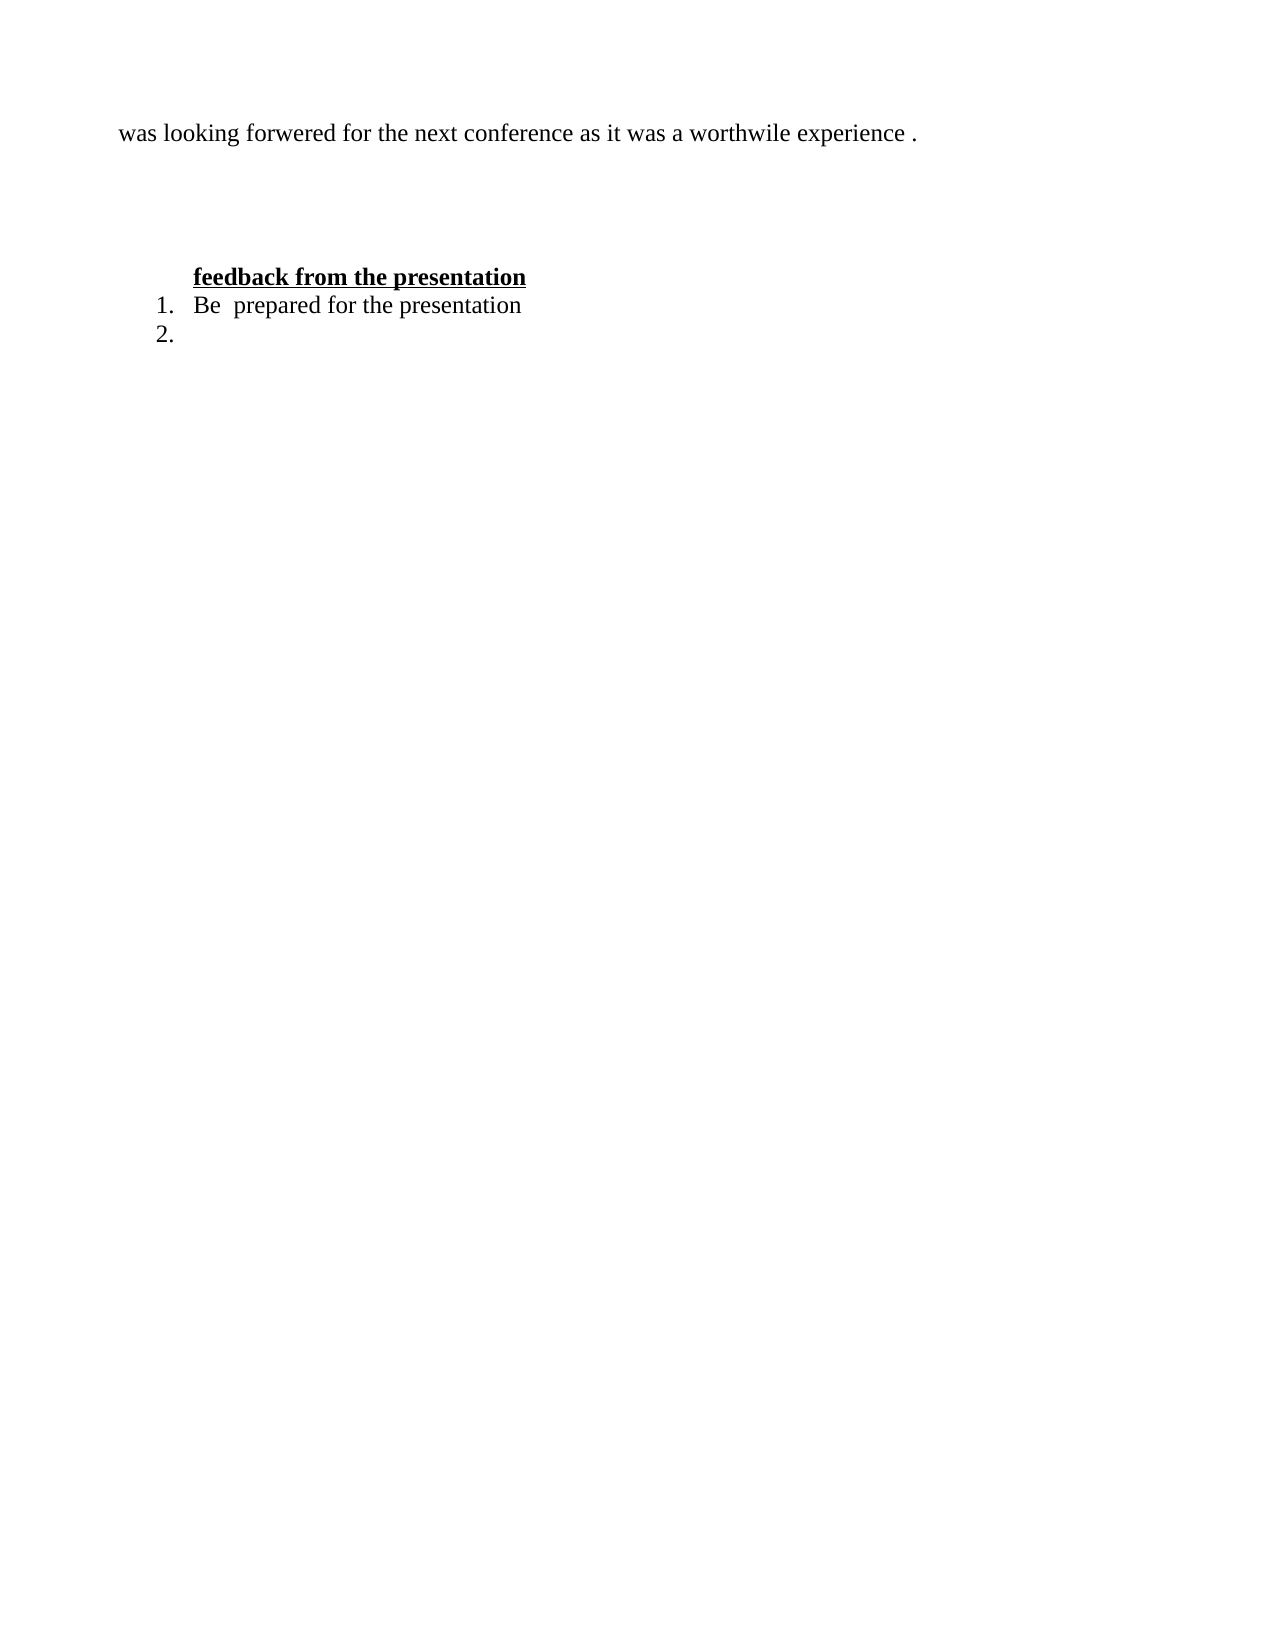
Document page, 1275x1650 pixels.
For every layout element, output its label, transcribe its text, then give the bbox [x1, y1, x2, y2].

list feedback from the presentation [156, 262, 1157, 291]
text was looking forwered for the next conference as it was a worthwile experience . [118, 118, 1157, 147]
list Be prepared for the presentation [156, 291, 1157, 319]
